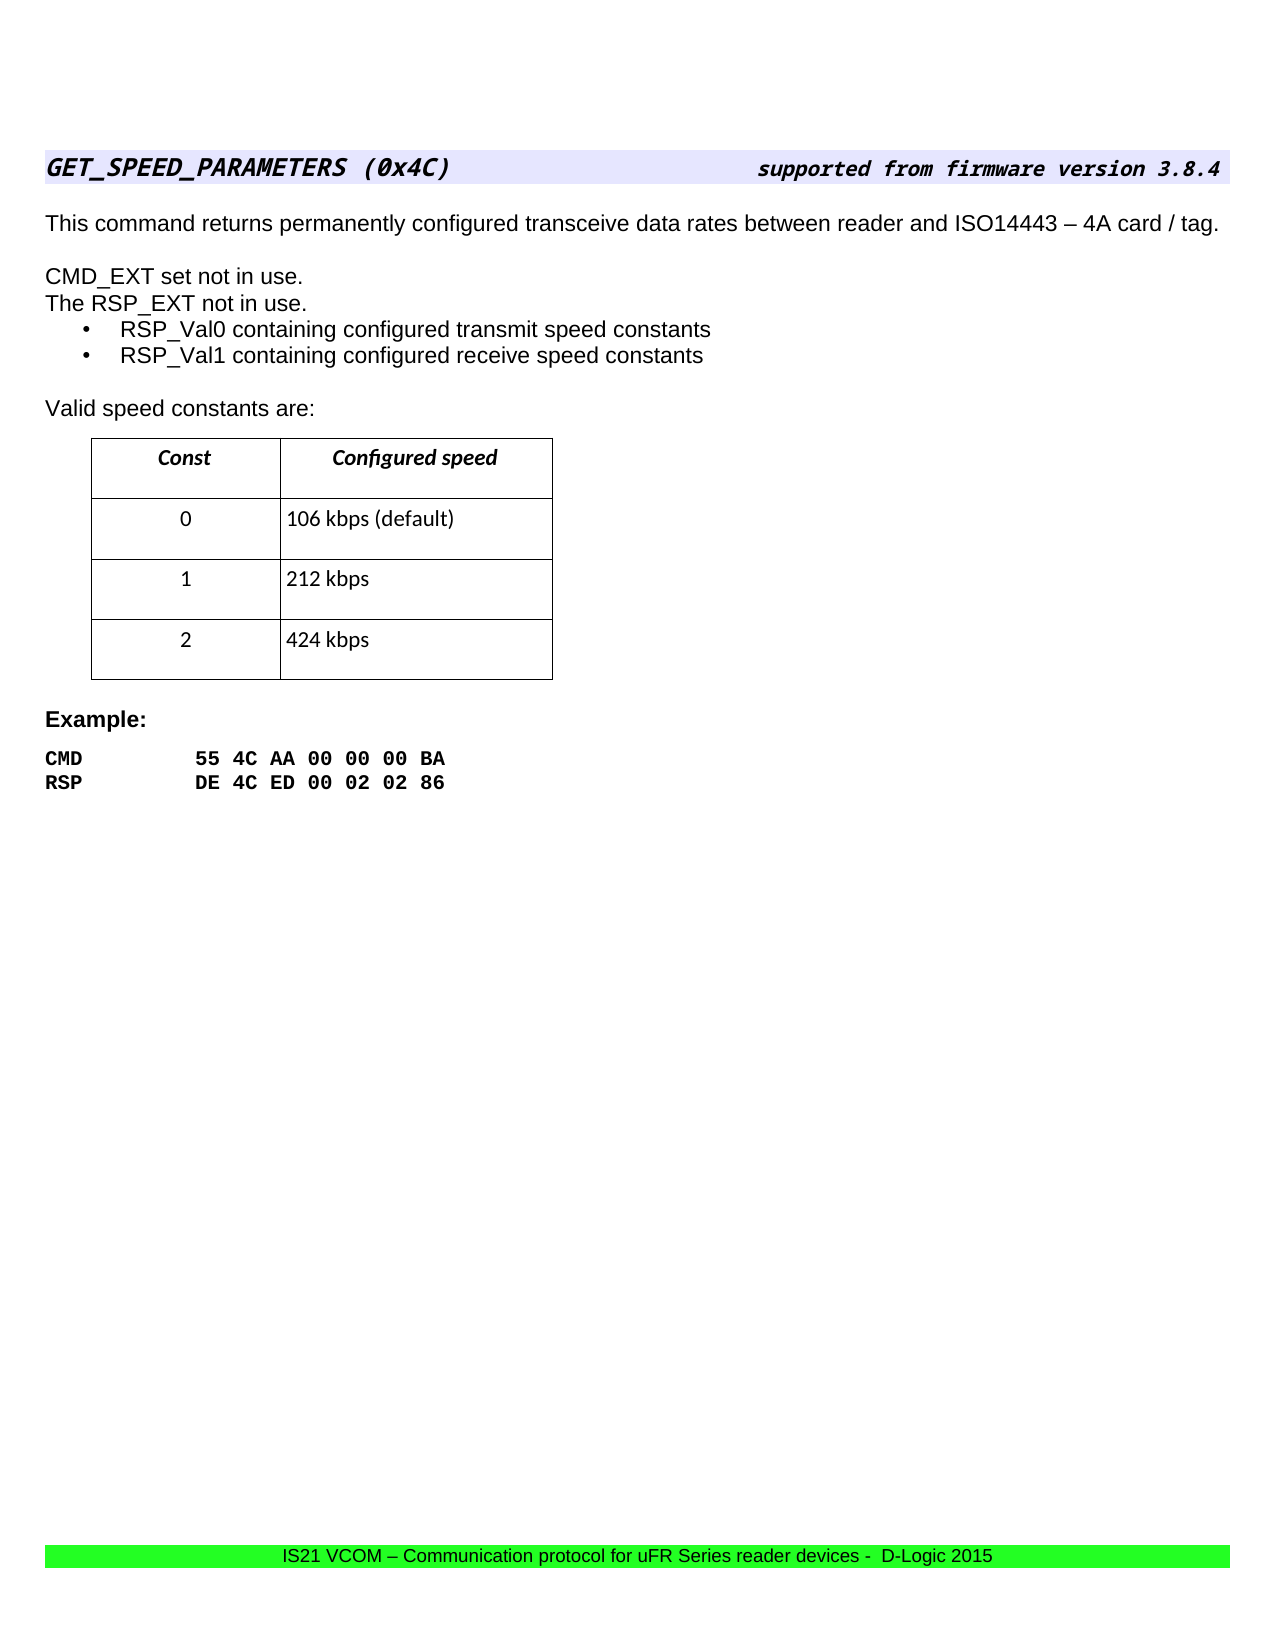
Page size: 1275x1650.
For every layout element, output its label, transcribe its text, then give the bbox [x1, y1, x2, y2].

table_cell 106 kbps (default) [281, 499, 552, 558]
table_cell 212 kbps [281, 560, 552, 619]
table_cell 1 [92, 560, 280, 619]
table_header Const [92, 439, 280, 498]
text The RSP_EXT not in use. [45, 289, 1230, 316]
text CMD_EXT set not in use. [45, 263, 1230, 289]
subtitle GET_SPEED_PARAMETERS (0x4C) supported from firmware version 3.8.4 [45, 150, 1230, 184]
text RSP DE 4C ED 00 02 02 86 [45, 772, 1230, 796]
text CMD 55 4C AA 00 00 00 BA [45, 748, 1230, 772]
list RSP_Val0 containing configured transmit speed constants [82, 316, 1230, 342]
table_cell 424 kbps [281, 620, 552, 679]
text This command returns permanently configured transceive data rates between reader and ISO14443 – 4A card / tag. [45, 210, 1230, 237]
list RSP_Val1 containing configured receive speed constants [82, 342, 1230, 368]
table_cell 0 [92, 499, 280, 558]
text Valid speed constants are: [45, 395, 1230, 421]
table_cell 2 [92, 620, 280, 679]
table_header Configured speed [281, 439, 552, 498]
text Example: [45, 706, 1230, 732]
